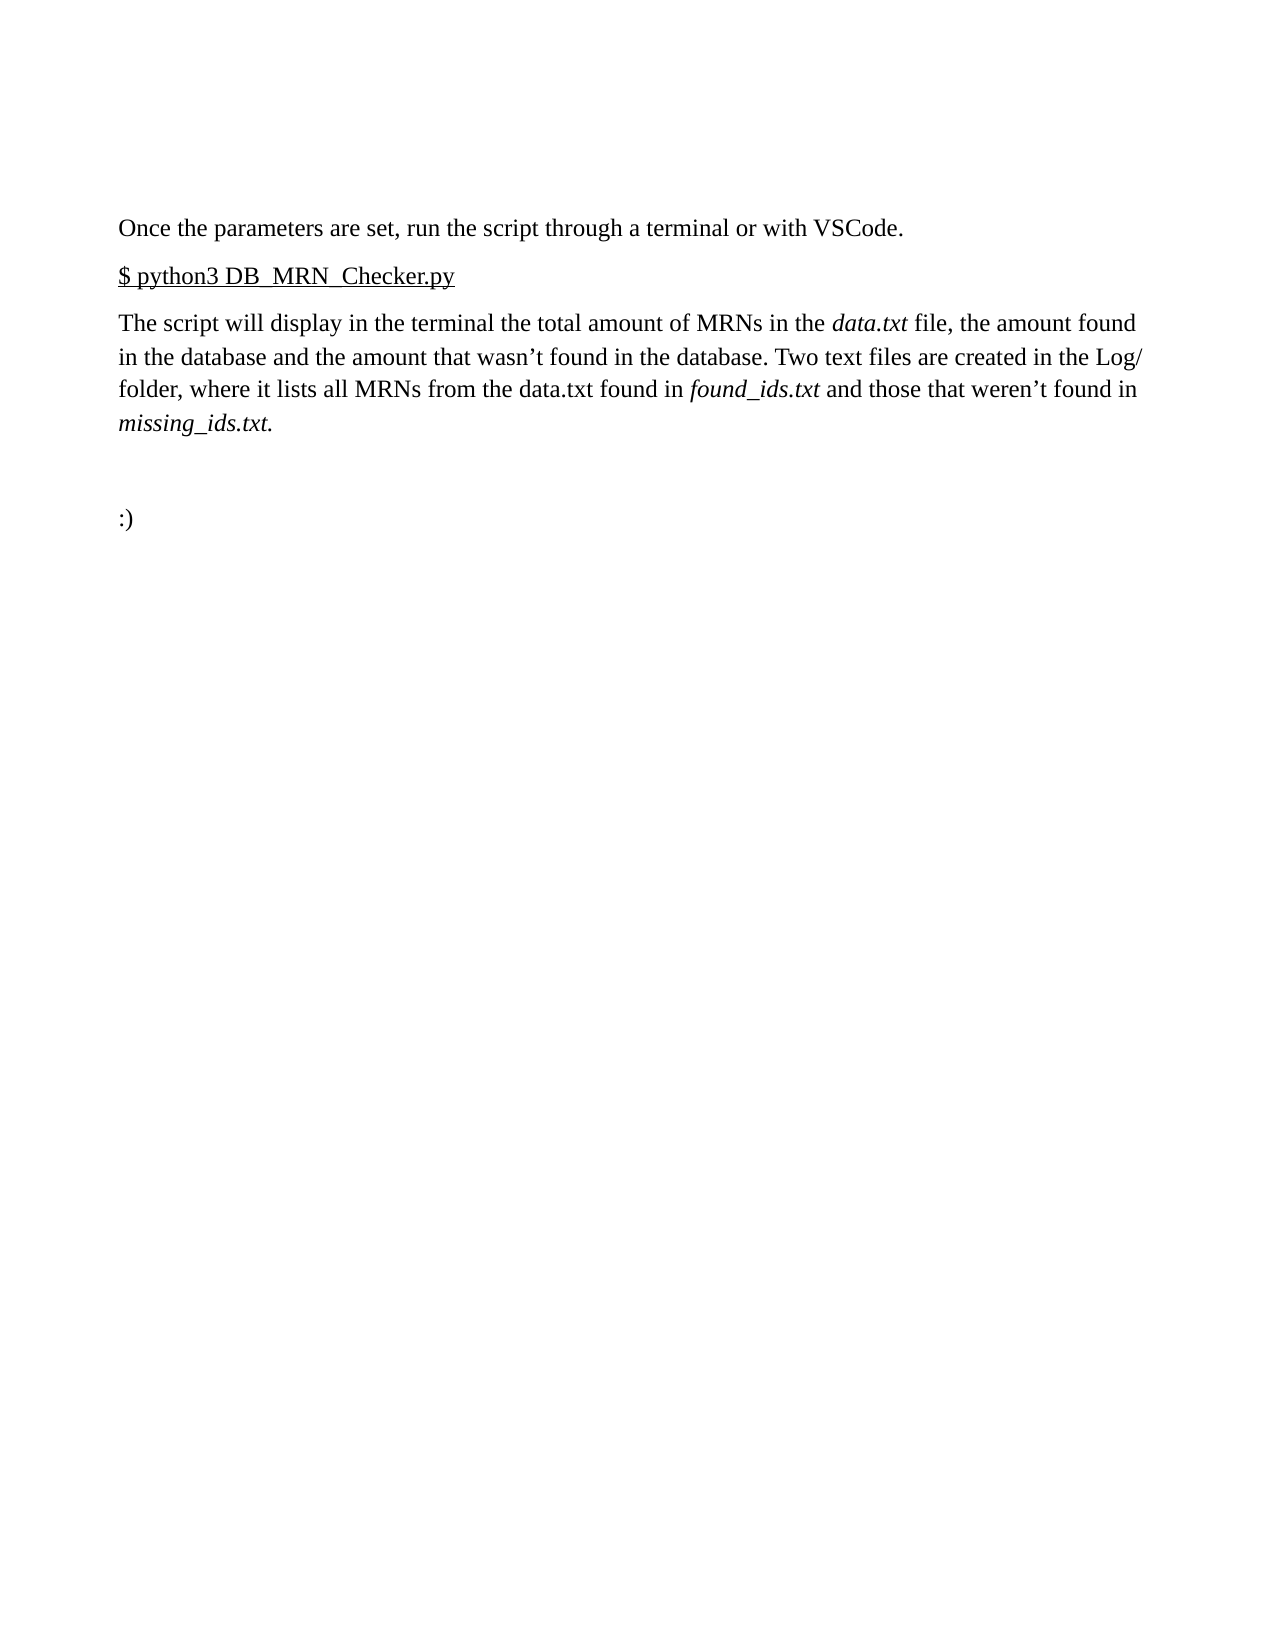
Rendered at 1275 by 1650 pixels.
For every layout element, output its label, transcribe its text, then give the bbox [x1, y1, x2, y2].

text The script will display in the terminal the total amount of MRNs in the data.txt file, the amount found in the database and the amount that wasn’t found in the database. Two text files are created in the Log/ folder, where it lists all MRNs from the data.txt found in found_ids.txt and those that weren’t found in missing_ids.txt. [118, 308, 1157, 436]
text $ python3 DB_MRN_Checker.py [118, 261, 1157, 290]
text :) [118, 503, 1157, 532]
text Once the parameters are set, run the script through a terminal or with VSCode. [118, 213, 1157, 242]
